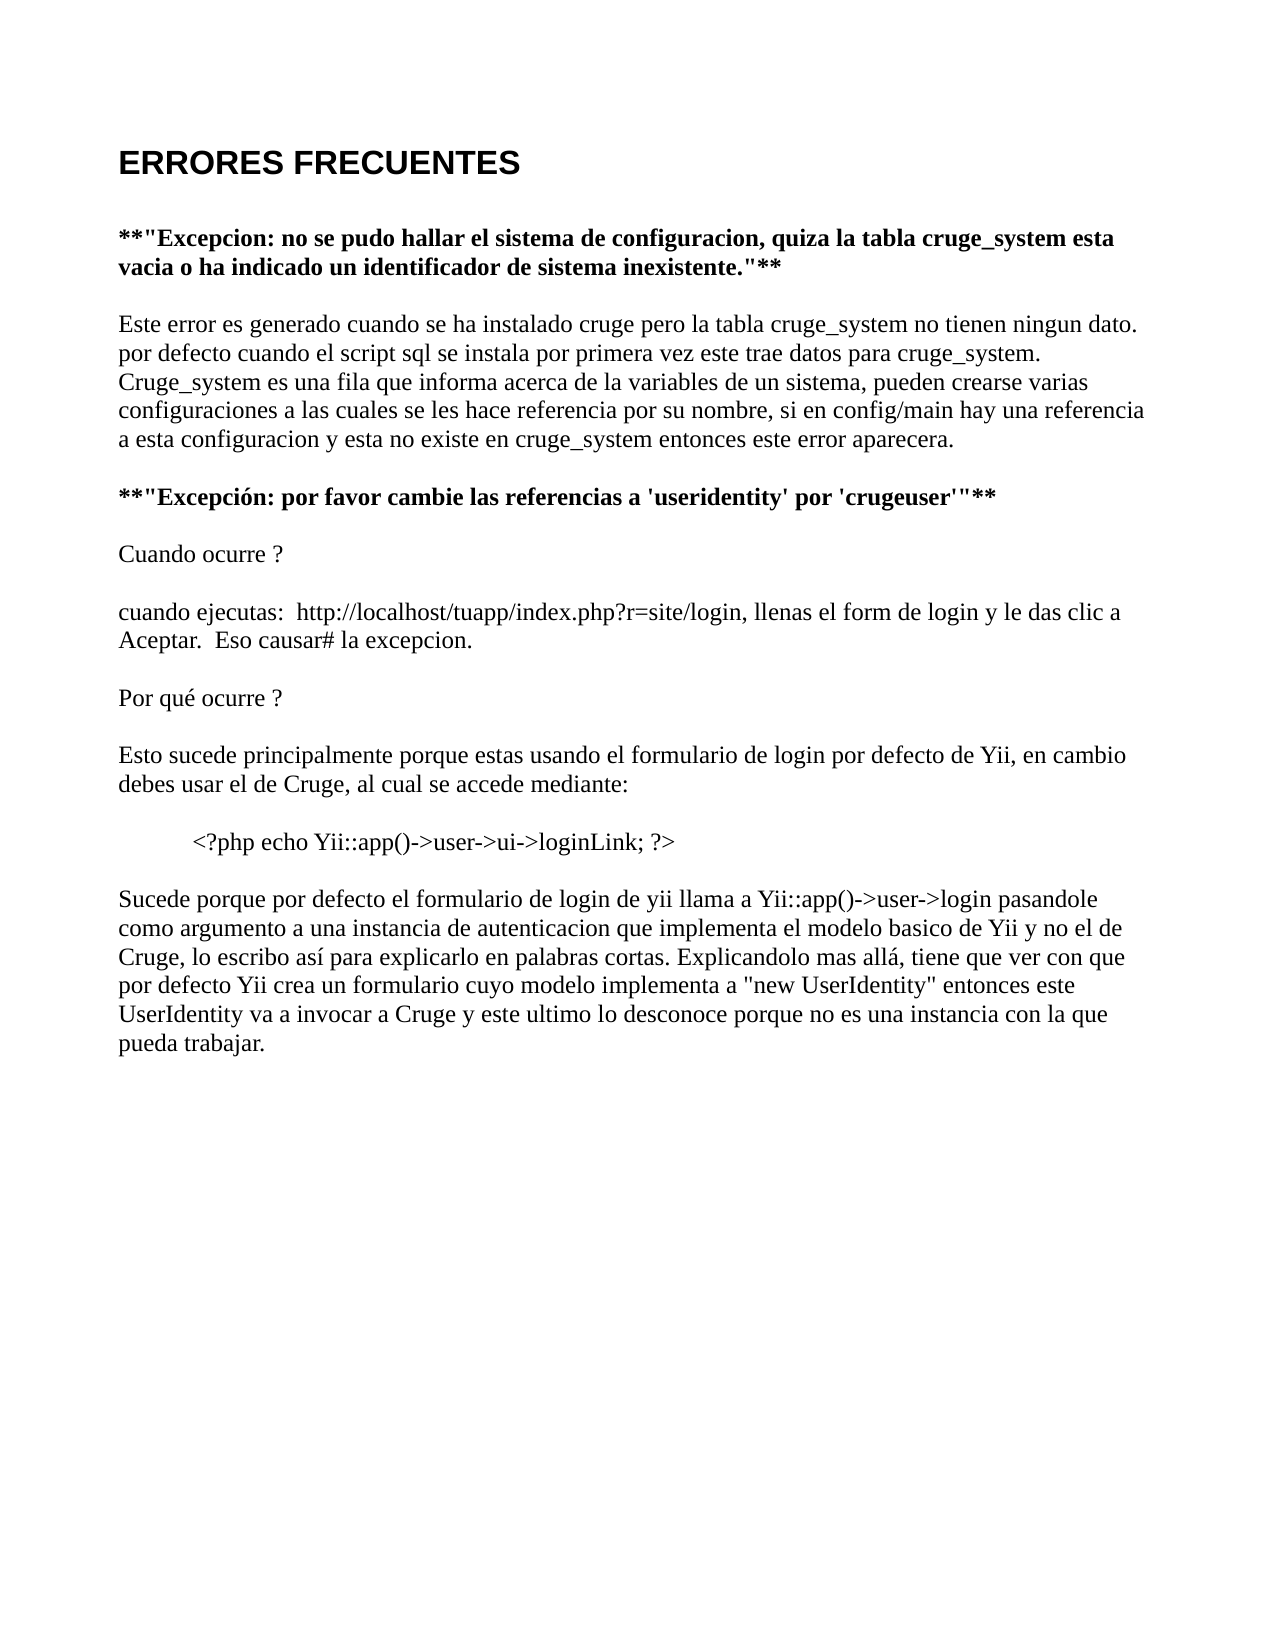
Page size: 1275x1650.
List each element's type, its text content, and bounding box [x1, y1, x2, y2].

text **"Excepcion: no se pudo hallar el sistema de configuracion, quiza la tabla cruge_system esta vacia o ha indicado un identificador de sistema inexistente."** [118, 223, 1157, 309]
text Cuando ocurre ? cuando ejecutas: http://localhost/tuapp/index.php?r=site/login, llenas el form de login y le das clic a Aceptar. Eso causar# la excepcion. [118, 511, 1157, 654]
text **"Excepción: por favor cambie las referencias a 'useridentity' por 'crugeuser'"** [118, 482, 1157, 511]
text Este error es generado cuando se ha instalado cruge pero la tabla cruge_system no tienen ningun dato. por defecto cuando el script sql se instala por primera vez este trae datos para cruge_system. Cruge_system es una fila que informa acerca de la variables de un sistema, pueden crearse varias configuraciones a las cuales se les hace referencia por su nombre, si en config/main hay una referencia a esta configuracion y esta no existe en cruge_system entonces este error aparecera. [118, 309, 1157, 453]
text <?php echo Yii::app()->user->ui->loginLink; ?> [118, 827, 1157, 856]
text Sucede porque por defecto el formulario de login de yii llama a Yii::app()->user->login pasandole como argumento a una instancia de autenticacion que implementa el modelo basico de Yii y no el de Cruge, lo escribo así para explicarlo en palabras cortas. Explicandolo mas allá, tiene que ver con que por defecto Yii crea un formulario cuyo modelo implementa a "new UserIdentity" entonces este UserIdentity va a invocar a Cruge y este ultimo lo desconoce porque no es una instancia con la que pueda trabajar. [118, 884, 1157, 1057]
subtitle ERRORES FRECUENTES [118, 143, 1157, 182]
text Por qué ocurre ? Esto sucede principalmente porque estas usando el formulario de login por defecto de Yii, en cambio debes usar el de Cruge, al cual se accede mediante: [118, 683, 1157, 798]
